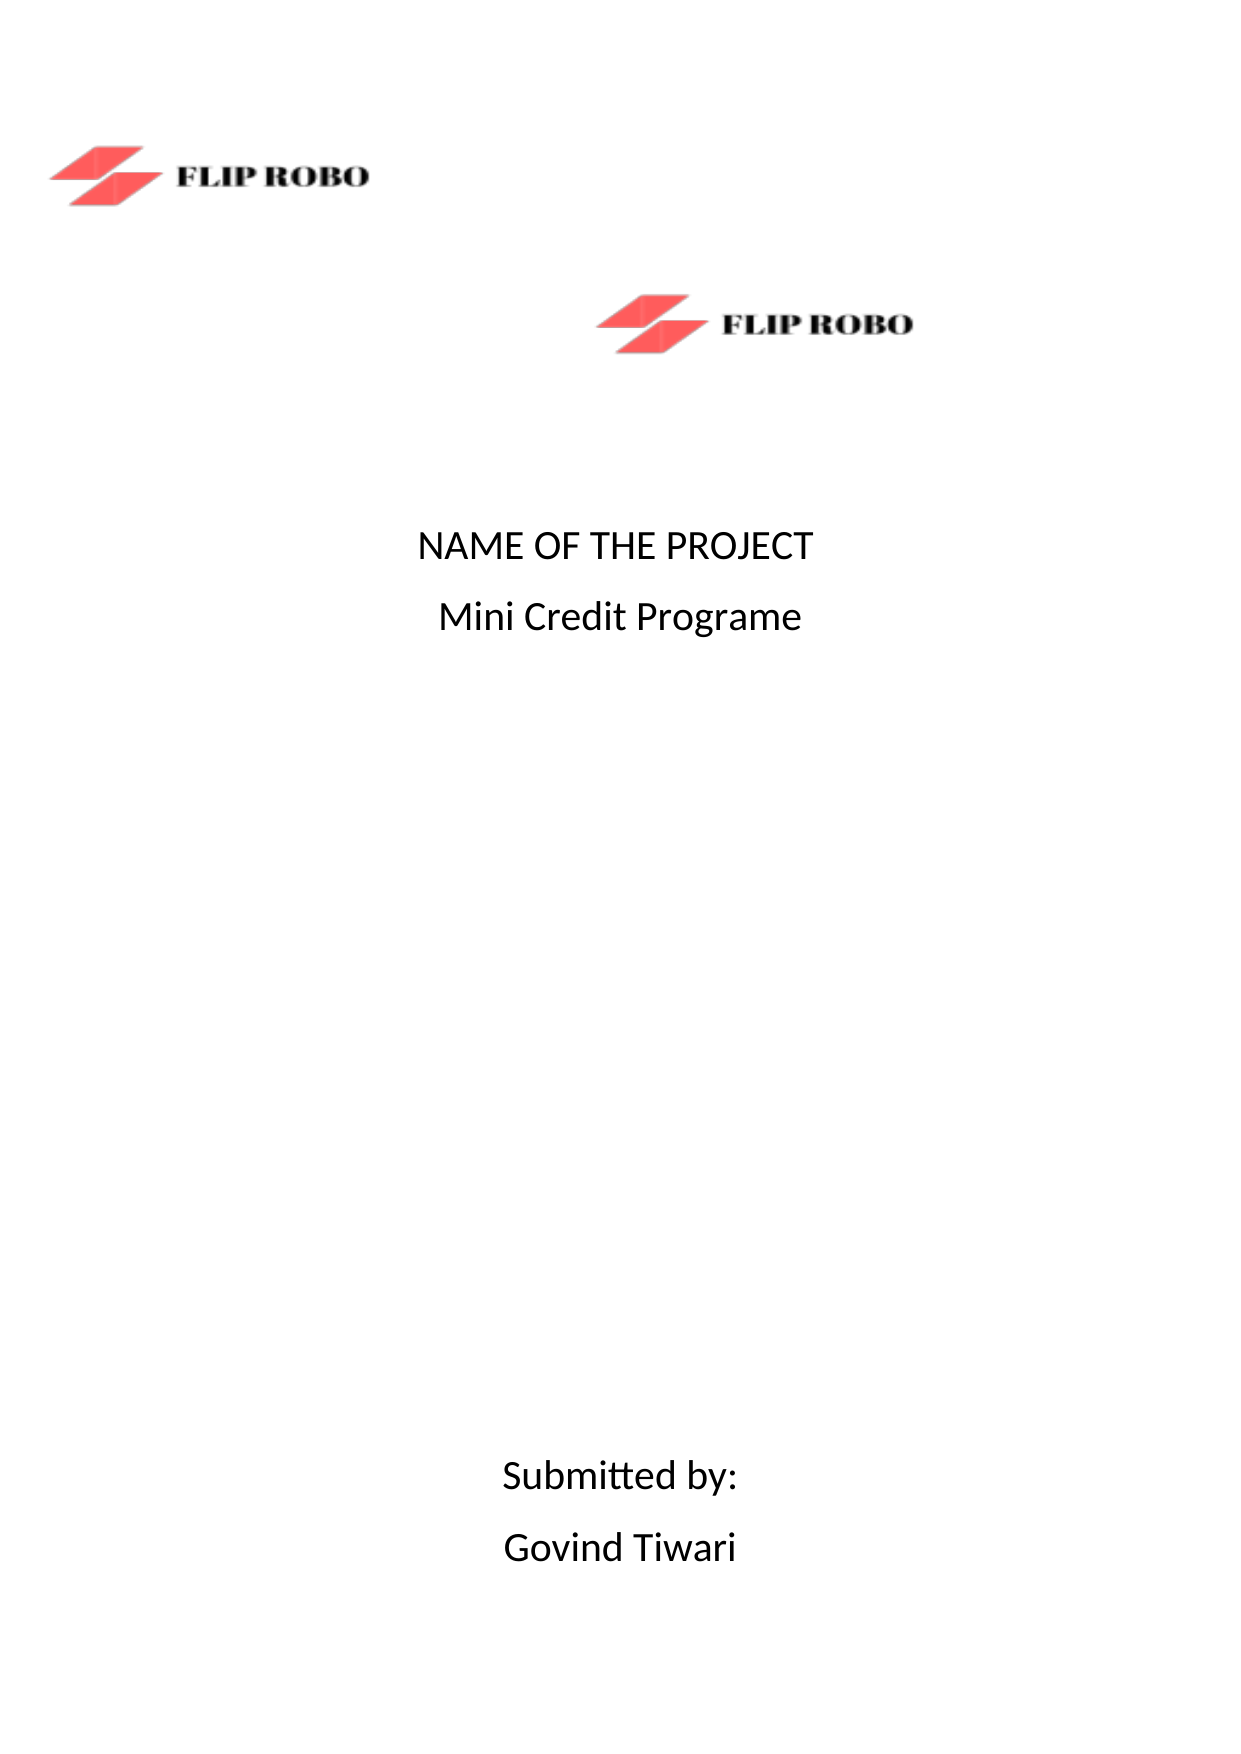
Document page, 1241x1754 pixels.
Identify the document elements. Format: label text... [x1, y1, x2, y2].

text Submitted by: [150, 1449, 1090, 1500]
text NAME OF THE PROJECT [150, 519, 1090, 570]
text Mini Credit Programe [150, 590, 1090, 641]
text Govind Tiwari [150, 1521, 1090, 1572]
picture [547, 150, 1029, 500]
picture [0, 0, 486, 354]
